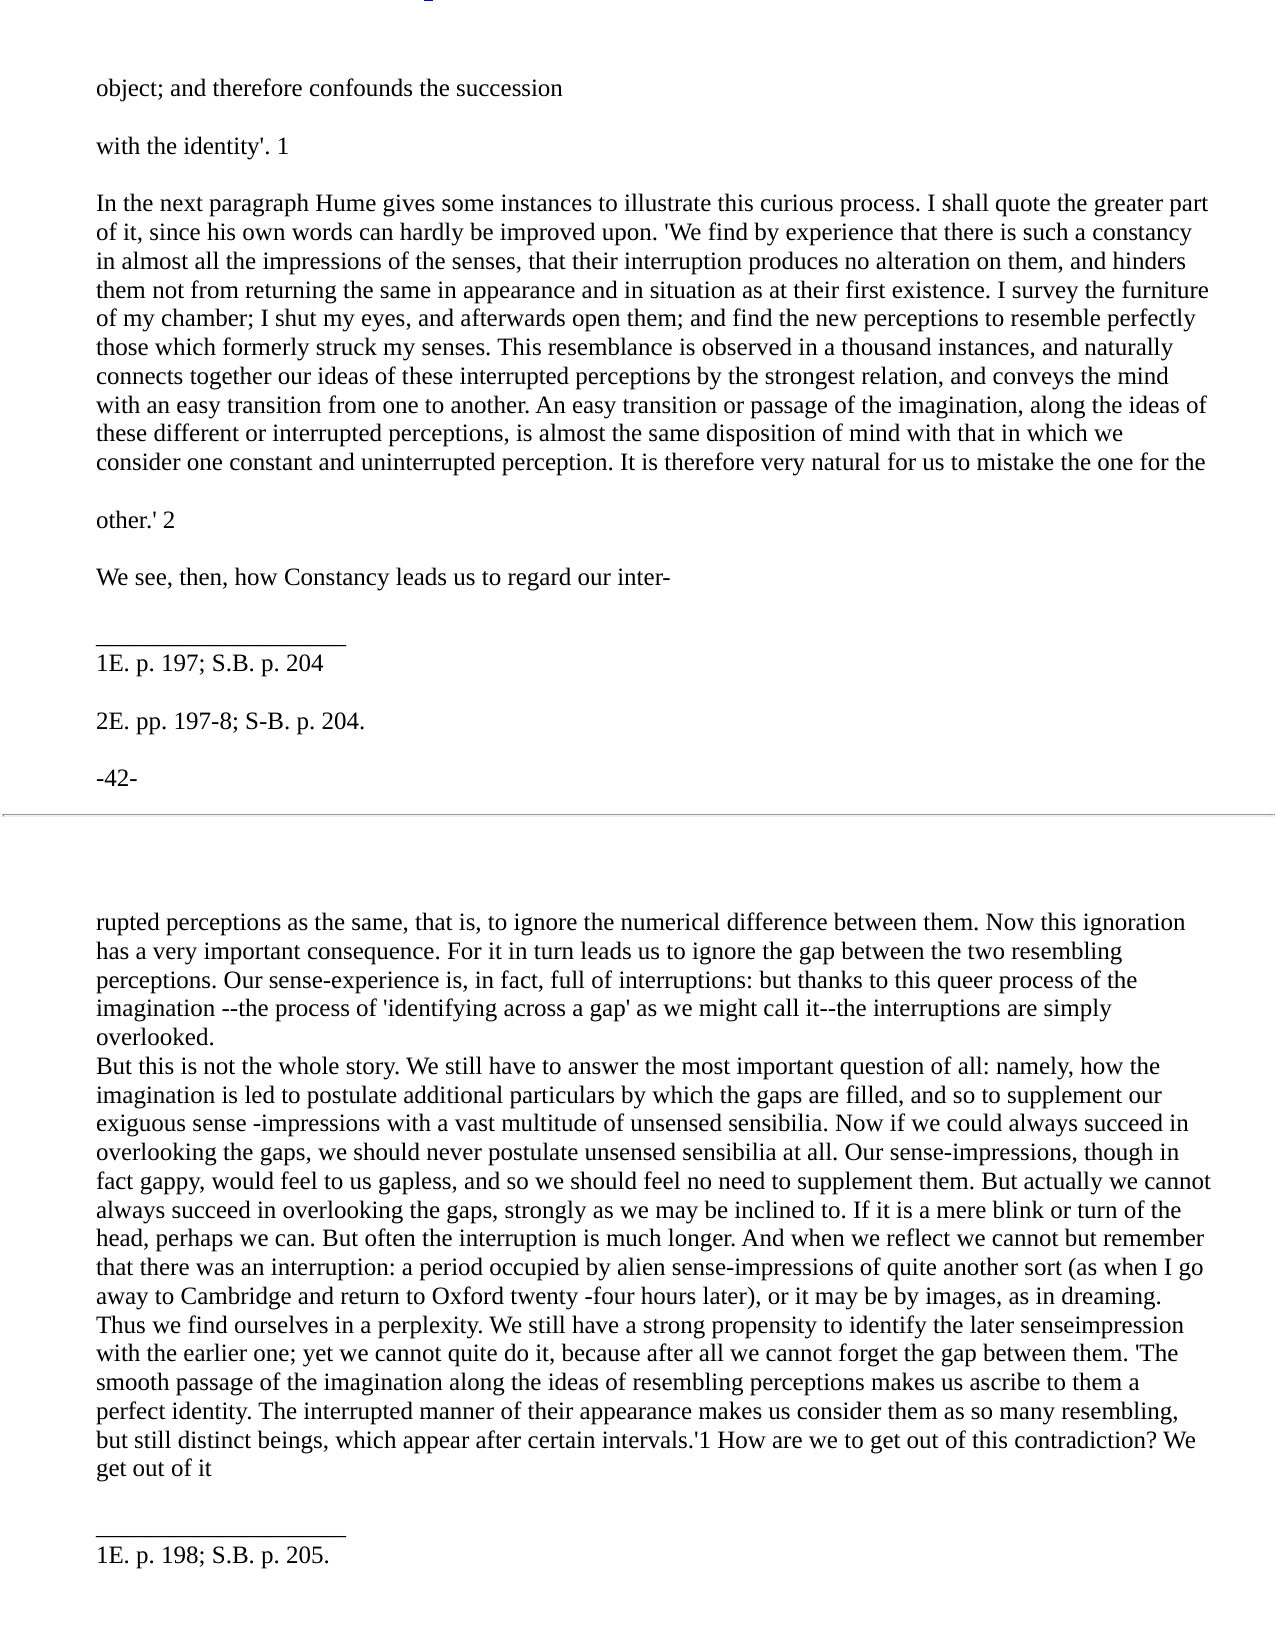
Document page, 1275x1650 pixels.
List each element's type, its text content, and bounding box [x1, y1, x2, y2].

picture [0, 810, 1275, 819]
text rupted perceptions as the same, that is, to ignore the numerical difference between them. Now this ignoration has a very important consequence. For it in turn leads us to ignore the gap between the two resembling perceptions. Our sense-experience is, in fact, full of interruptions: but thanks to this queer process of the imagination --the process of 'identifying across a gap' as we might call it--the interruptions are simply overlooked. [96, 907, 1212, 1051]
text 1E. p. 198; S.B. p. 205. [96, 1540, 1212, 1568]
text with the identity'. 1 [96, 131, 1212, 160]
text 1E. p. 197; S.B. p. 204 [96, 648, 1212, 677]
text object; and therefore confounds the succession [96, 73, 1212, 102]
text other.' 2 [96, 505, 1212, 533]
text 2E. pp. 197-8; S-B. p. 204. [96, 706, 1212, 735]
text ____________________ [96, 1511, 1212, 1540]
text In the next paragraph Hume gives some instances to illustrate this curious process. I shall quote the greater part of it, since his own words can hardly be improved upon. 'We find by experience that there is such a constancy in almost all the impressions of the senses, that their interruption produces no alteration on them, and hinders them not from returning the same in appearance and in situation as at their first existence. I survey the furniture of my chamber; I shut my eyes, and afterwards open them; and find the new perceptions to resemble perfectly those which formerly struck my senses. This resemblance is observed in a thousand instances, and naturally connects together our ideas of these interrupted perceptions by the strongest relation, and conveys the mind with an easy transition from one to another. An easy transition or passage of the imagination, along the ideas of these different or interrupted perceptions, is almost the same disposition of mind with that in which we consider one constant and uninterrupted perception. It is therefore very natural for us to mistake the one for the [96, 188, 1212, 476]
text -42- [96, 763, 1212, 792]
text ____________________ [96, 620, 1212, 648]
text We see, then, how Constancy leads us to regard our inter- [96, 562, 1212, 591]
text But this is not the whole story. We still have to answer the most important question of all: namely, how the imagination is led to postulate additional particulars by which the gaps are filled, and so to supplement our exiguous sense -impressions with a vast multitude of unsensed sensibilia. Now if we could always succeed in overlooking the gaps, we should never postulate unsensed sensibilia at all. Our sense-impressions, though in fact gappy, would feel to us gapless, and so we should feel no need to supplement them. But actually we cannot always succeed in overlooking the gaps, strongly as we may be inclined to. If it is a mere blink or turn of the head, perhaps we can. But often the interruption is much longer. And when we reflect we cannot but remember that there was an interruption: a period occupied by alien sense-impressions of quite another sort (as when I go away to Cambridge and return to Oxford twenty -four hours later), or it may be by images, as in dreaming. Thus we find ourselves in a perplexity. We still have a strong propensity to identify the later senseimpression with the earlier one; yet we cannot quite do it, because after all we cannot forget the gap between them. 'The smooth passage of the imagination along the ideas of resembling perceptions makes us ascribe to them a perfect identity. The interrupted manner of their appearance makes us consider them as so many resembling, but still distinct beings, which appear after certain intervals.'1 How are we to get out of this contradiction? We get out of it [96, 1051, 1212, 1482]
